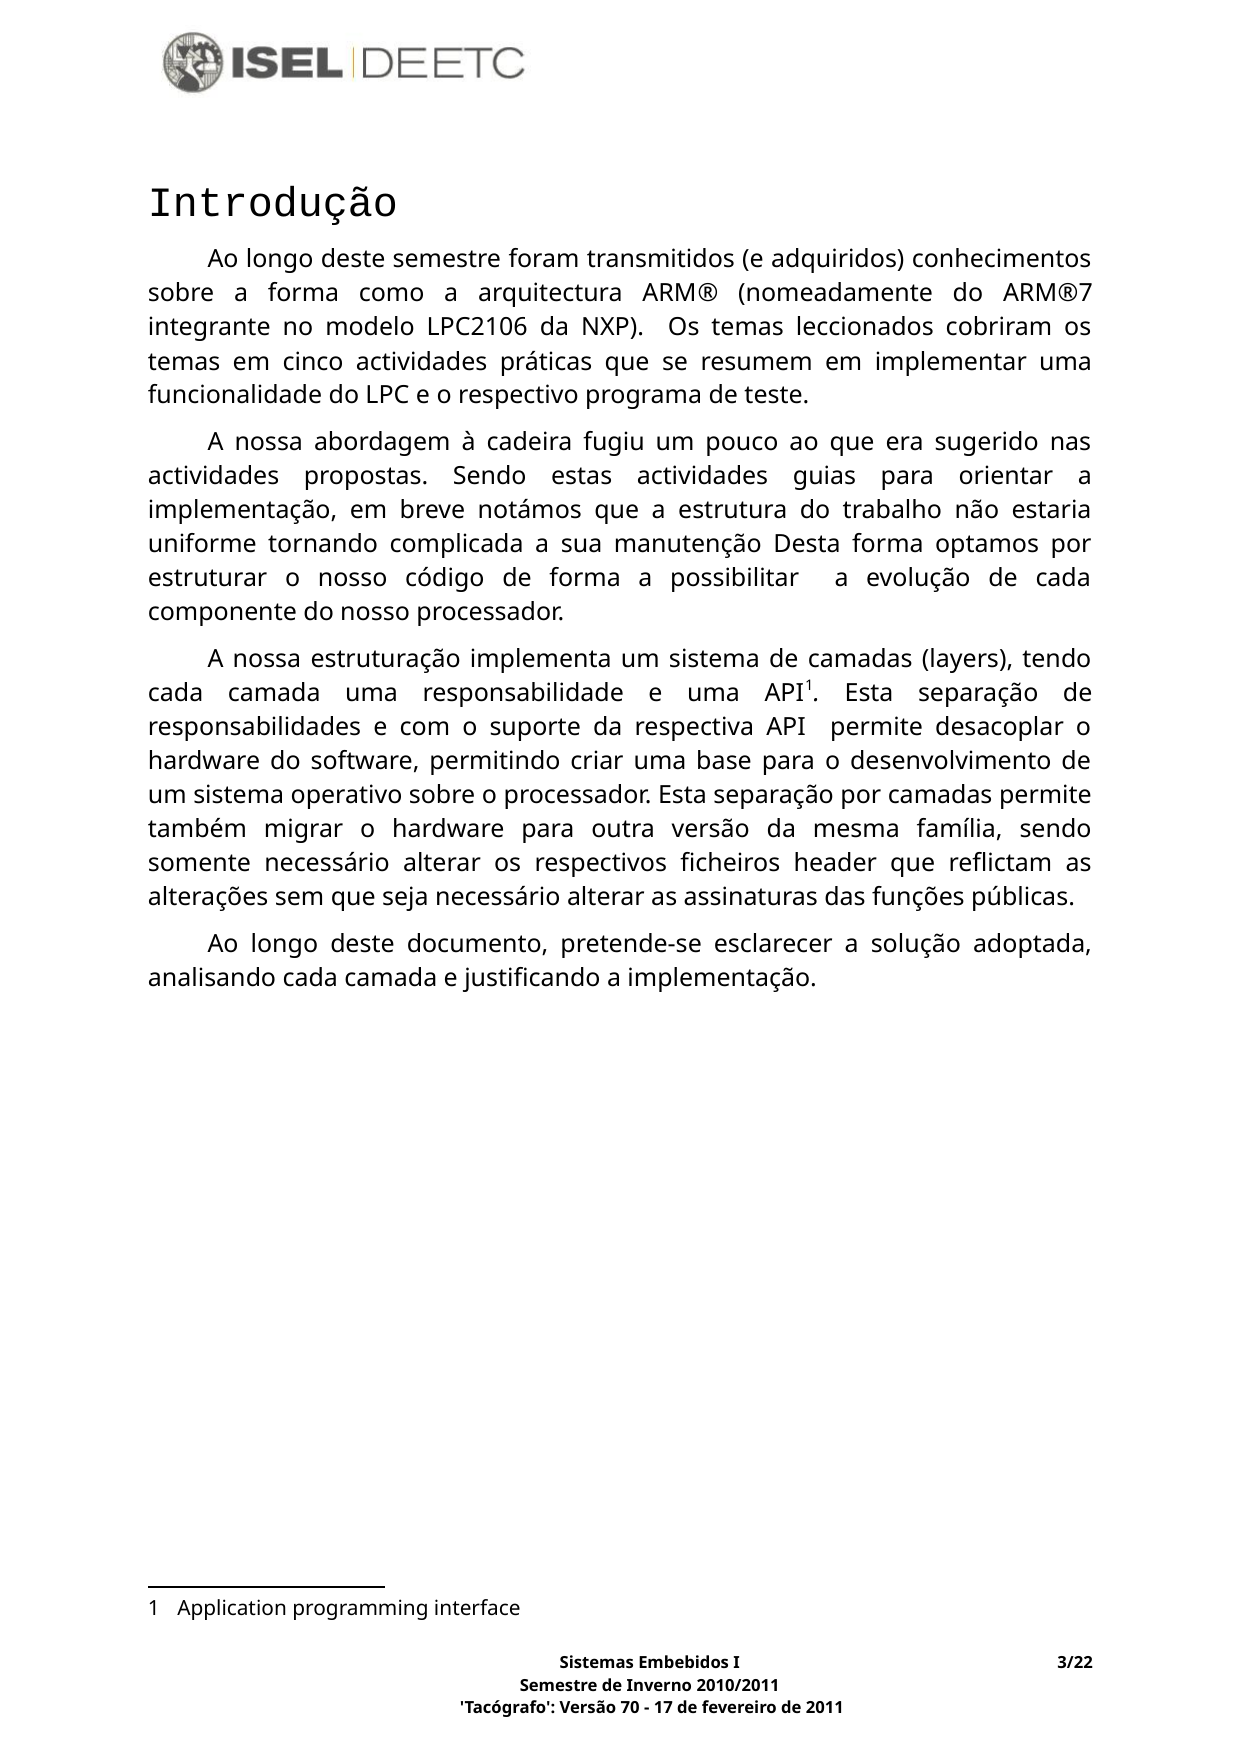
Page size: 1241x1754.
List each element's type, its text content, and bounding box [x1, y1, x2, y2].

picture [153, 17, 555, 118]
subtitle Introdução [148, 181, 1093, 228]
text A nossa estruturação implementa um sistema de camadas (layers), tendo cada camada uma responsabilidade e uma API. Esta separação de responsabilidades e com o suporte da respectiva API permite desacoplar o hardware do software, permitindo criar uma base para o desenvolvimento de um sistema operativo sobre o processador. Esta separação por camadas permite também migrar o hardware para outra versão da mesma família, sendo somente necessário alterar os respectivos ficheiros header que reflictam as alterações sem que seja necessário alterar as assinaturas das funções públicas. [148, 641, 1093, 913]
text Application programming interface [148, 1593, 1093, 1621]
text Ao longo deste documento, pretende-se esclarecer a solução adoptada, analisando cada camada e justificando a implementação. [148, 926, 1093, 994]
text Ao longo deste semestre foram transmitidos (e adquiridos) conhecimentos sobre a forma como a arquitectura ARM® (nomeadamente do ARM®7 integrante no modelo LPC2106 da NXP). Os temas leccionados cobriram os temas em cinco actividades práticas que se resumem em implementar uma funcionalidade do LPC e o respectivo programa de teste. [148, 241, 1093, 411]
text A nossa abordagem à cadeira fugiu um pouco ao que era sugerido nas actividades propostas. Sendo estas actividades guias para orientar a implementação, em breve notámos que a estrutura do trabalho não estaria uniforme tornando complicada a sua manutenção Desta forma optamos por estruturar o nosso código de forma a possibilitar a evolução de cada componente do nosso processador. [148, 424, 1093, 628]
